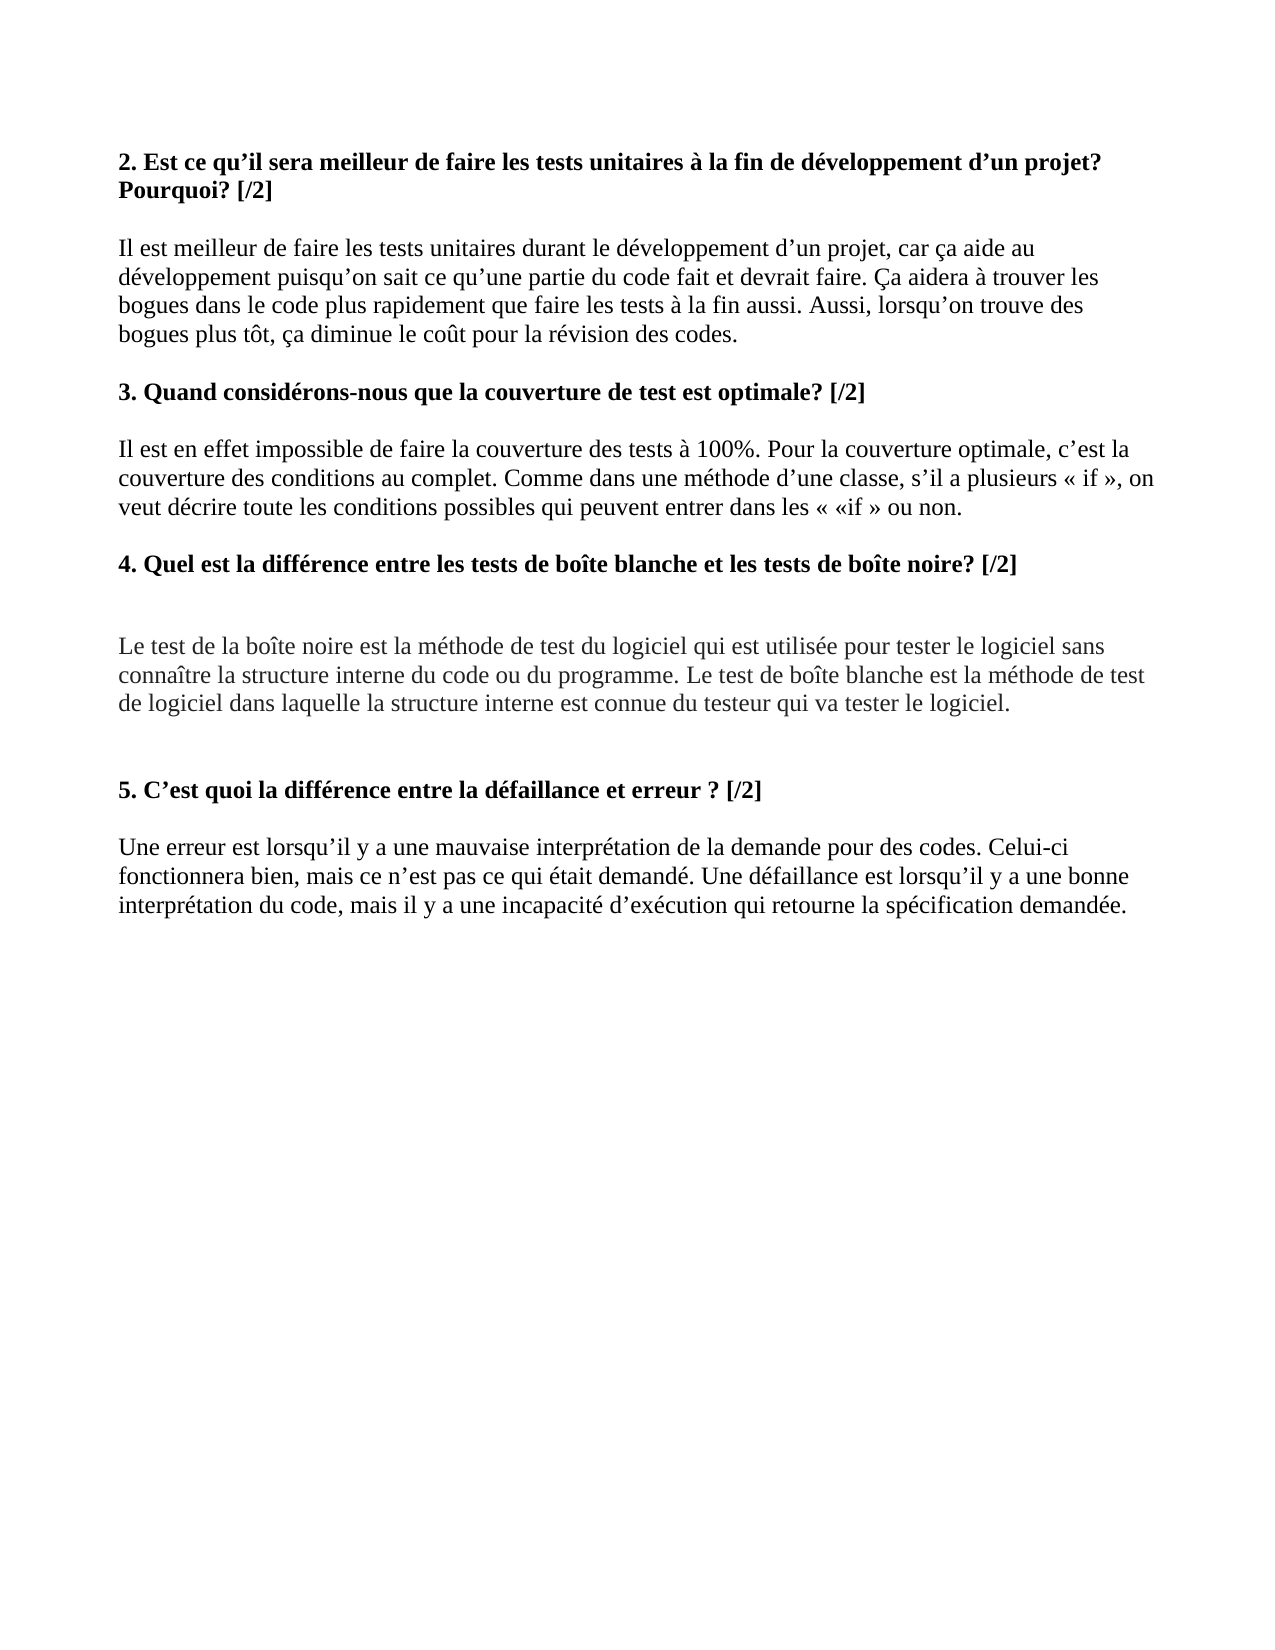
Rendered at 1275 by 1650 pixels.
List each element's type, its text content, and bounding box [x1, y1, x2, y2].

text Il est en effet impossible de faire la couverture des tests à 100%. Pour la couverture optimale, c’est la couverture des conditions au complet. Comme dans une méthode d’une classe, s’il a plusieurs « if », on veut décrire toute les conditions possibles qui peuvent entrer dans les « «if » ou non. [118, 434, 1157, 521]
text 2. Est ce qu’il sera meilleur de faire les tests unitaires à la fin de développement d’un projet? Pourquoi? [/2] [118, 147, 1157, 204]
text 4. Quel est la différence entre les tests de boîte blanche et les tests de boîte noire? [/2] [118, 549, 1157, 578]
text Une erreur est lorsqu’il y a une mauvaise interprétation de la demande pour des codes. Celui-ci fonctionnera bien, mais ce n’est pas ce qui était demandé. Une défaillance est lorsqu’il y a une bonne interprétation du code, mais il y a une incapacité d’exécution qui retourne la spécification demandée. [118, 832, 1157, 918]
text 5. C’est quoi la différence entre la défaillance et erreur ? [/2] [118, 775, 1157, 803]
text Le test de la boîte noire est la méthode de test du logiciel qui est utilisée pour tester le logiciel sans connaître la structure interne du code ou du programme. Le test de boîte blanche est la méthode de test de logiciel dans laquelle la structure interne est connue du testeur qui va tester le logiciel. [118, 607, 1157, 717]
text Il est meilleur de faire les tests unitaires durant le développement d’un projet, car ça aide au développement puisqu’on sait ce qu’une partie du code fait et devrait faire. Ça aidera à trouver les bogues dans le code plus rapidement que faire les tests à la fin aussi. Aussi, lorsqu’on trouve des bogues plus tôt, ça diminue le coût pour la révision des codes. [118, 233, 1157, 348]
text 3. Quand considérons-nous que la couverture de test est optimale? [/2] [118, 377, 1157, 406]
